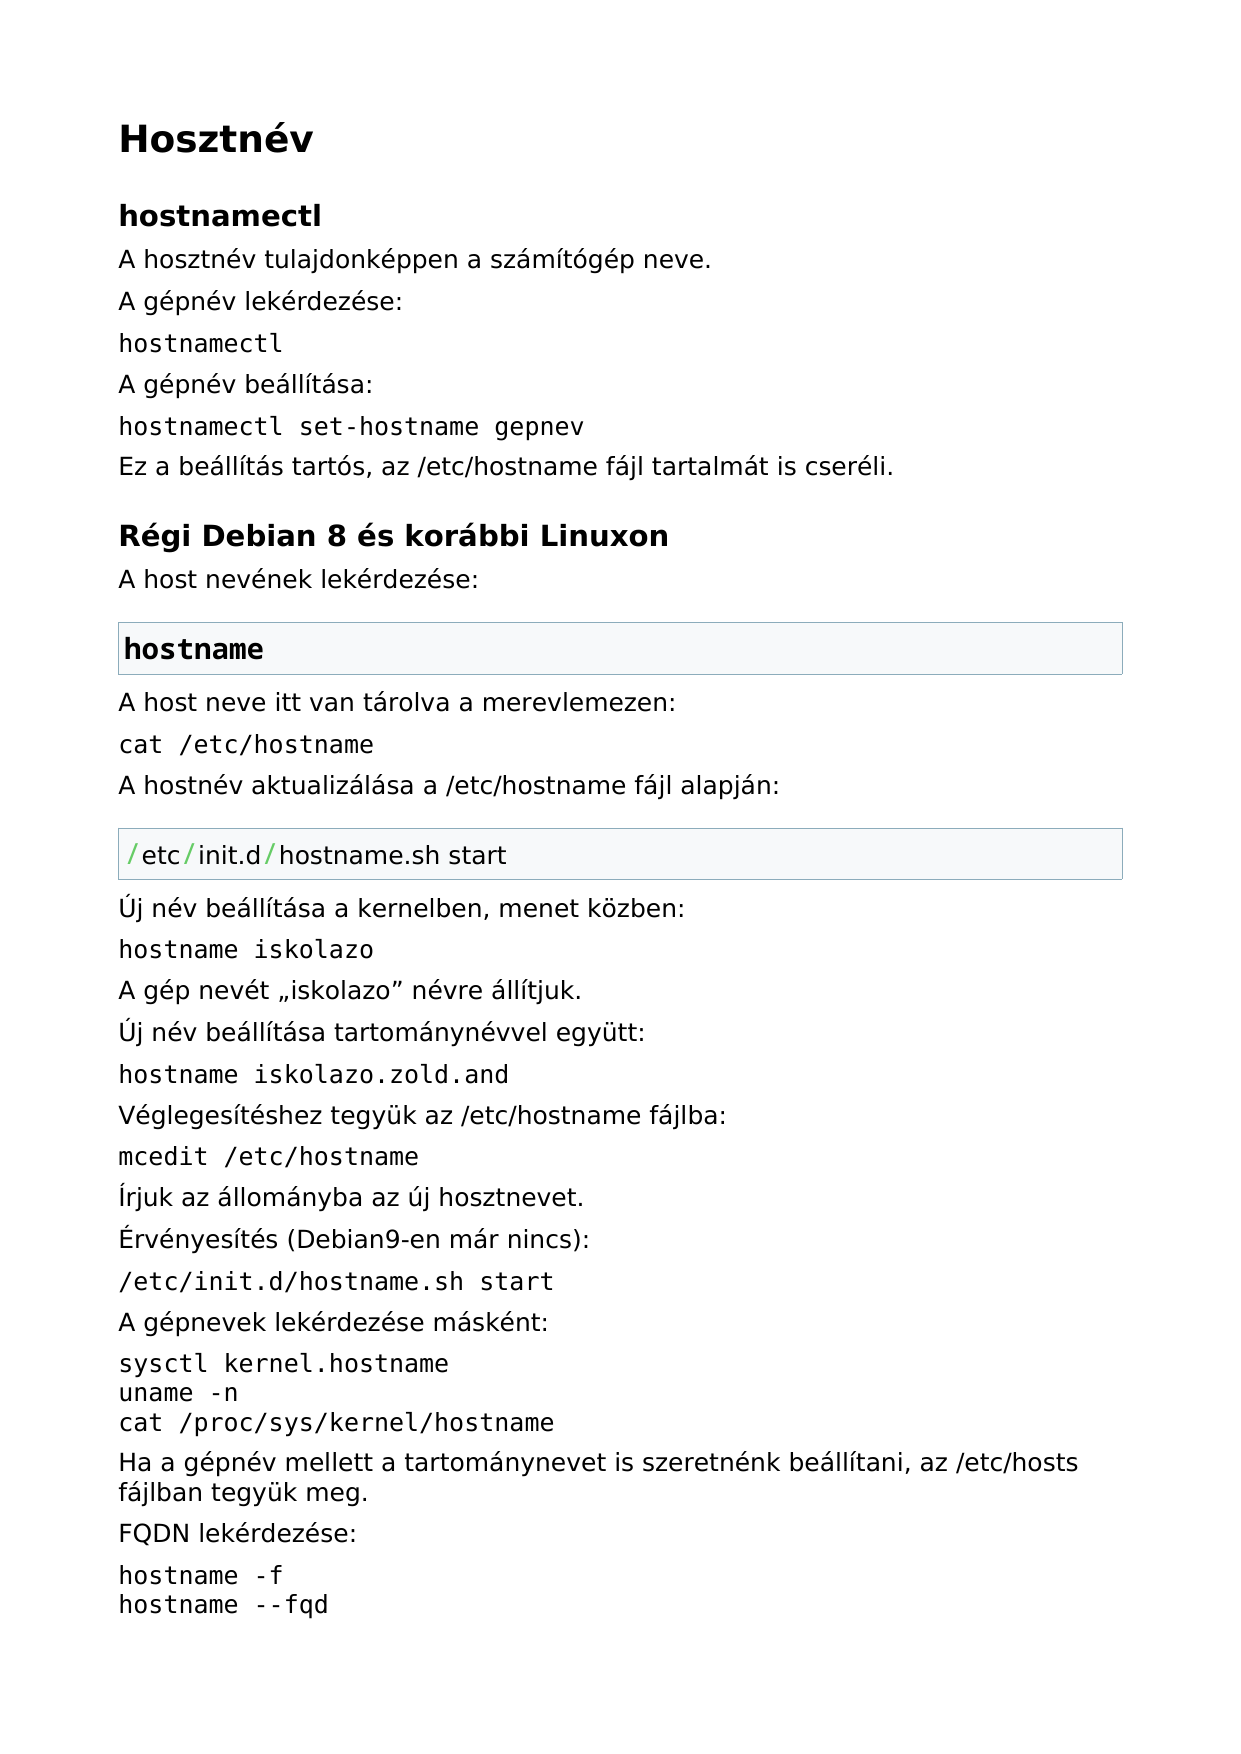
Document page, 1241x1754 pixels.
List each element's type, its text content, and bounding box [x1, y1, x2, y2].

table_header hostname [119, 623, 1122, 674]
text A gépnevek lekérdezése másként: [118, 1308, 1122, 1337]
text hostname iskolazo.zold.and [118, 1060, 1122, 1089]
table_header /etc/init.d/hostname.sh start [119, 829, 1122, 879]
text Új név beállítása tartománynévvel együtt: [118, 1018, 1122, 1047]
text sysctl kernel.hostname uname -n cat /proc/sys/kernel/hostname [118, 1349, 1122, 1437]
text hostnamectl set-hostname gepnev [118, 412, 1122, 441]
text FQDN lekérdezése: [118, 1519, 1122, 1549]
text A gépnév lekérdezése: [118, 287, 1122, 317]
text Írjuk az állományba az új hosztnevet. [118, 1183, 1122, 1213]
text A host neve itt van tárolva a merevlemezen: [118, 688, 1122, 718]
text cat /etc/hostname [118, 730, 1122, 759]
subtitle Hosztnév [118, 118, 1122, 162]
text A gép nevét „iskolazo” névre állítjuk. [118, 977, 1122, 1006]
text Ez a beállítás tartós, az /etc/hostname fájl tartalmát is cseréli. [118, 453, 1122, 482]
text mcedit /etc/hostname [118, 1142, 1122, 1172]
text Ha a gépnév mellett a tartománynevet is szeretnénk beállítani, az /etc/hosts fájlban tegyük meg. [118, 1449, 1122, 1507]
subtitle hostnamectl [118, 199, 1122, 233]
text hostname -f hostname --fqd [118, 1561, 1122, 1619]
text A gépnév beállítása: [118, 370, 1122, 399]
text /etc/init.d/hostname.sh start [118, 1267, 1122, 1296]
text A hosztnév tulajdonképpen a számítógép neve. [118, 246, 1122, 275]
text Érvényesítés (Debian9-en már nincs): [118, 1225, 1122, 1254]
text Véglegesítéshez tegyük az /etc/hostname fájlba: [118, 1101, 1122, 1130]
text hostname iskolazo [118, 936, 1122, 965]
text Új név beállítása a kernelben, menet közben: [118, 894, 1122, 923]
text hostnamectl [118, 329, 1122, 358]
text A host nevének lekérdezése: [118, 566, 1122, 595]
subtitle Régi Debian 8 és korábbi Linuxon [118, 519, 1122, 553]
text A hostnév aktualizálása a /etc/hostname fájl alapján: [118, 771, 1122, 800]
